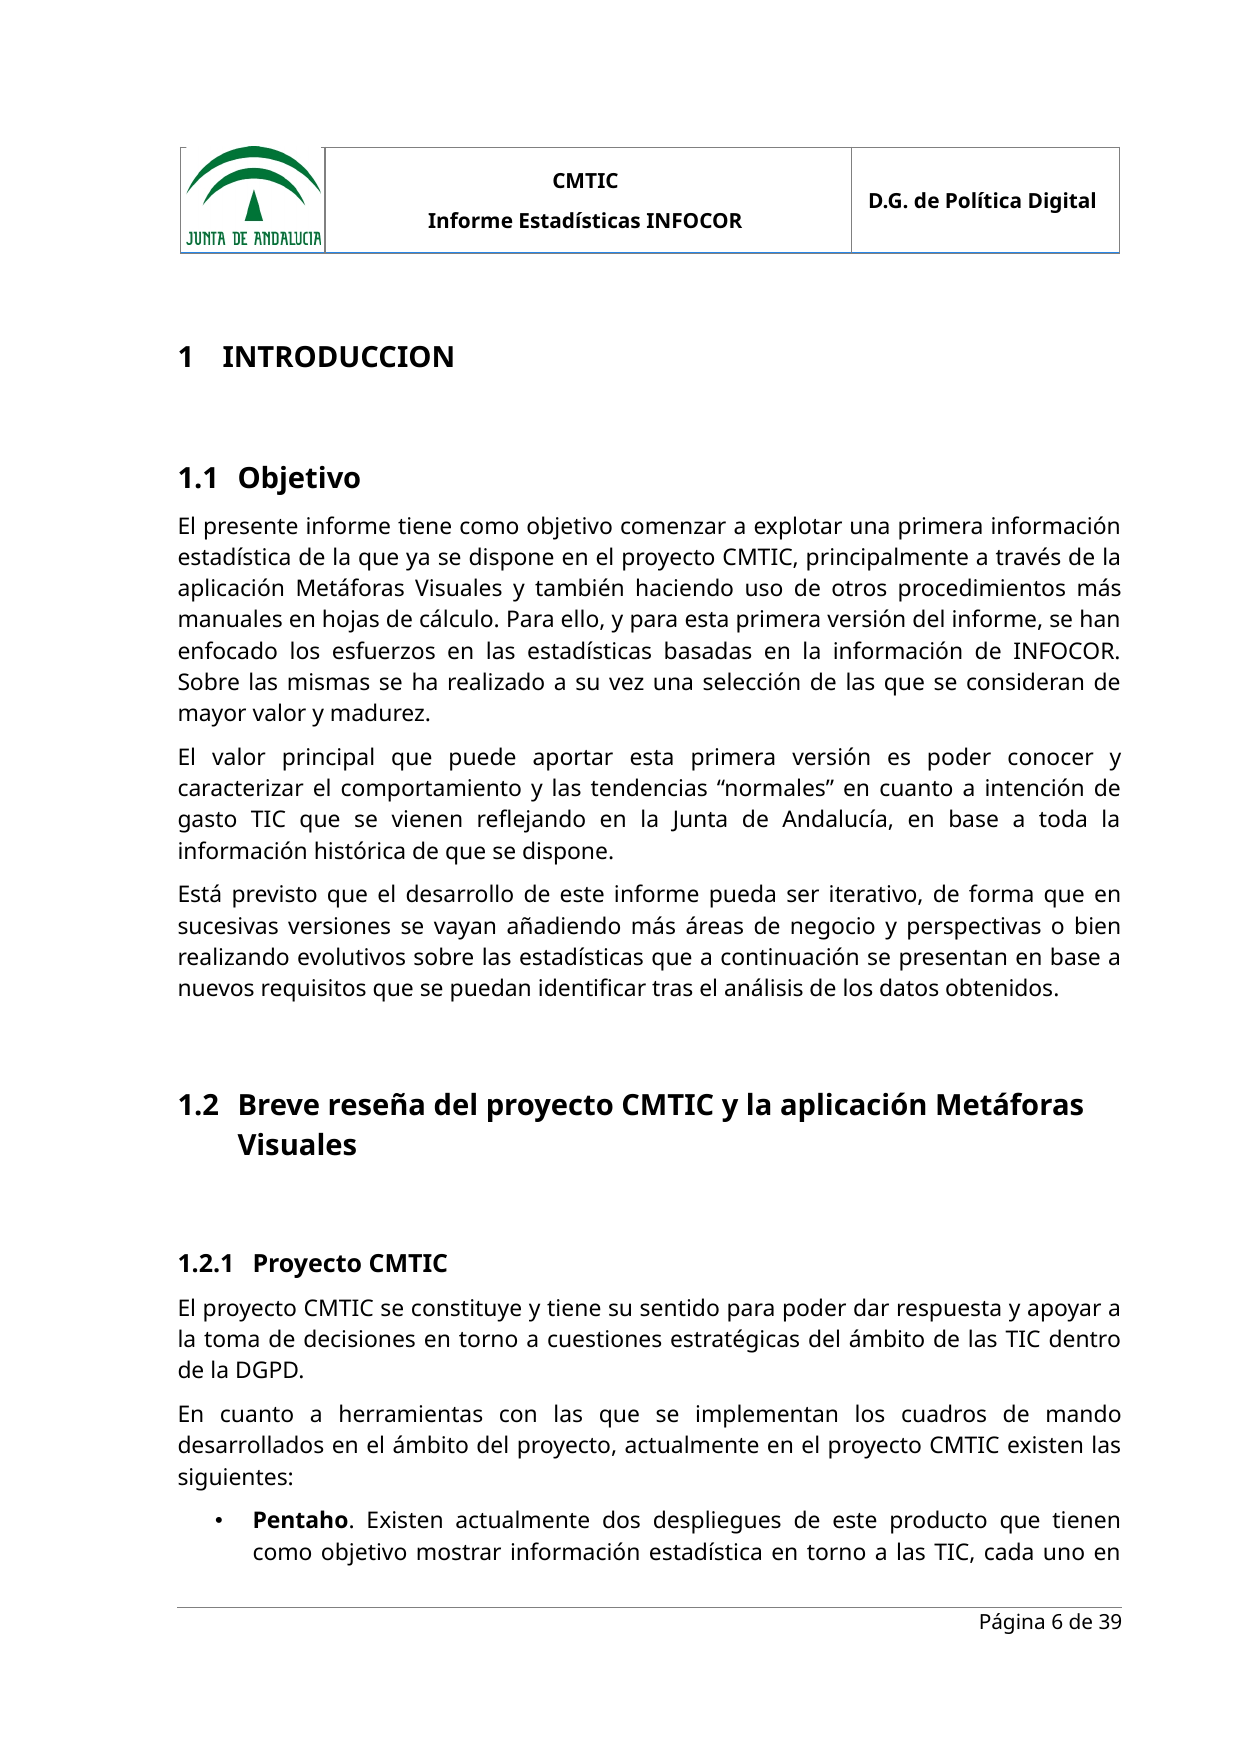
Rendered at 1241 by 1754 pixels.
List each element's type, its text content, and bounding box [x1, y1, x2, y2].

subtitle Objetivo [177, 457, 1122, 497]
subtitle Breve reseña del proyecto CMTIC y la aplicación Metáforas Visuales [177, 1084, 1122, 1164]
list Pentaho. Existen actualmente dos despliegues de este producto que tienen como objetivo mostrar información estadística en torno a las TIC, cada uno en [215, 1504, 1122, 1567]
subtitle Proyecto CMTIC [177, 1245, 1122, 1279]
subtitle INTRODUCCION [177, 336, 1122, 376]
text En cuanto a herramientas con las que se implementan los cuadros de mando desarrollados en el ámbito del proyecto, actualmente en el proyecto CMTIC existen las siguientes: [177, 1398, 1122, 1492]
picture [186, 146, 321, 245]
text El valor principal que puede aportar esta primera versión es poder conocer y caracterizar el comportamiento y las tendencias “normales” en cuanto a intención de gasto TIC que se vienen reflejando en la Junta de Andalucía, en base a toda la información histórica de que se dispone. [177, 741, 1122, 866]
text El presente informe tiene como objetivo comenzar a explotar una primera información estadística de la que ya se dispone en el proyecto CMTIC, principalmente a través de la aplicación Metáforas Visuales y también haciendo uso de otros procedimientos más manuales en hojas de cálculo. Para ello, y para esta primera versión del informe, se han enfocado los esfuerzos en las estadísticas basadas en la información de INFOCOR. Sobre las mismas se ha realizado a su vez una selección de las que se consideran de mayor valor y madurez. [177, 509, 1122, 728]
text Está previsto que el desarrollo de este informe pueda ser iterativo, de forma que en sucesivas versiones se vayan añadiendo más áreas de negocio y perspectivas o bien realizando evolutivos sobre las estadísticas que a continuación se presentan en base a nuevos requisitos que se puedan identificar tras el análisis de los datos obtenidos. [177, 878, 1122, 1003]
text El proyecto CMTIC se constituye y tiene su sentido para poder dar respuesta y apoyar a la toma de decisiones en torno a cuestiones estratégicas del ámbito de las TIC dentro de la DGPD. [177, 1292, 1122, 1386]
